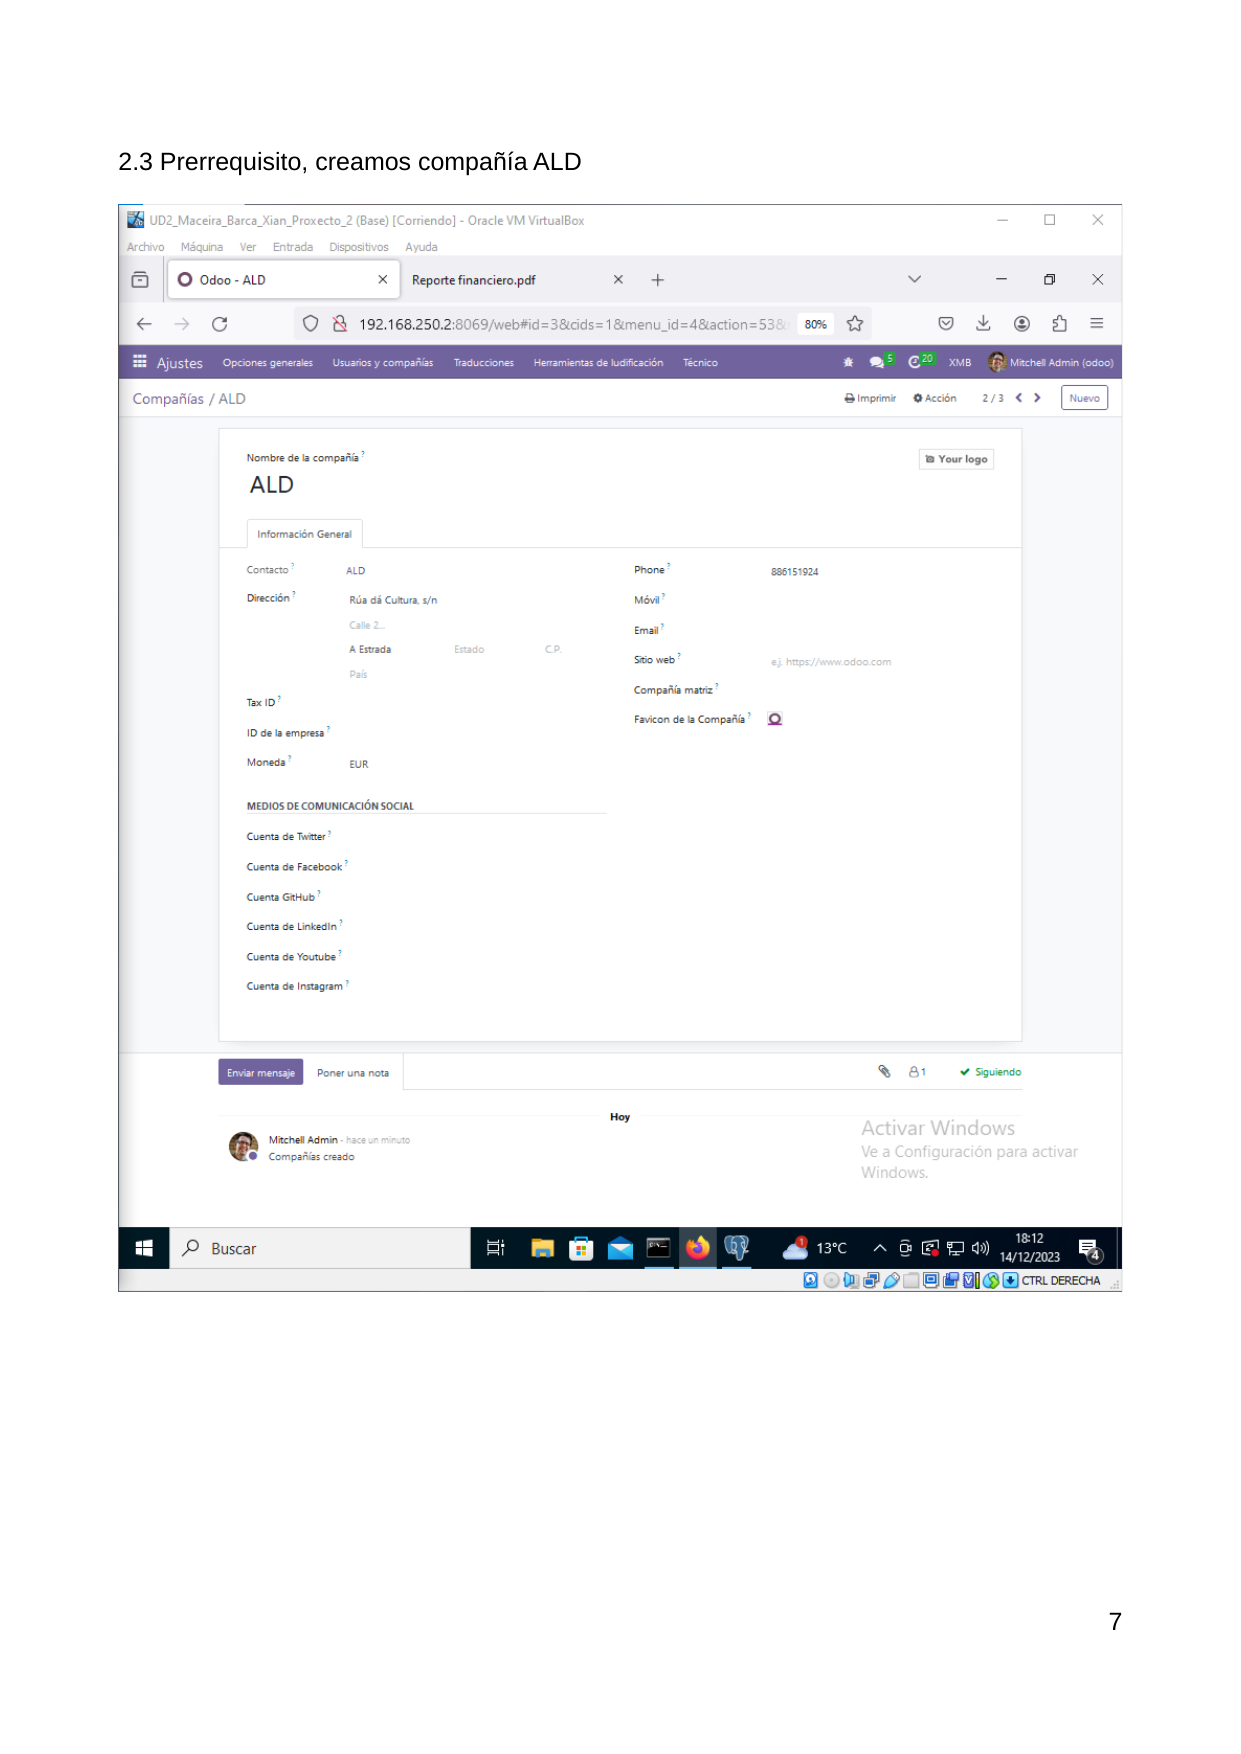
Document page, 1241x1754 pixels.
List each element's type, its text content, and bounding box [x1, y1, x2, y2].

picture [118, 204, 1123, 1292]
text 2.3 Prerrequisito, creamos compañía ALD [118, 147, 1122, 176]
